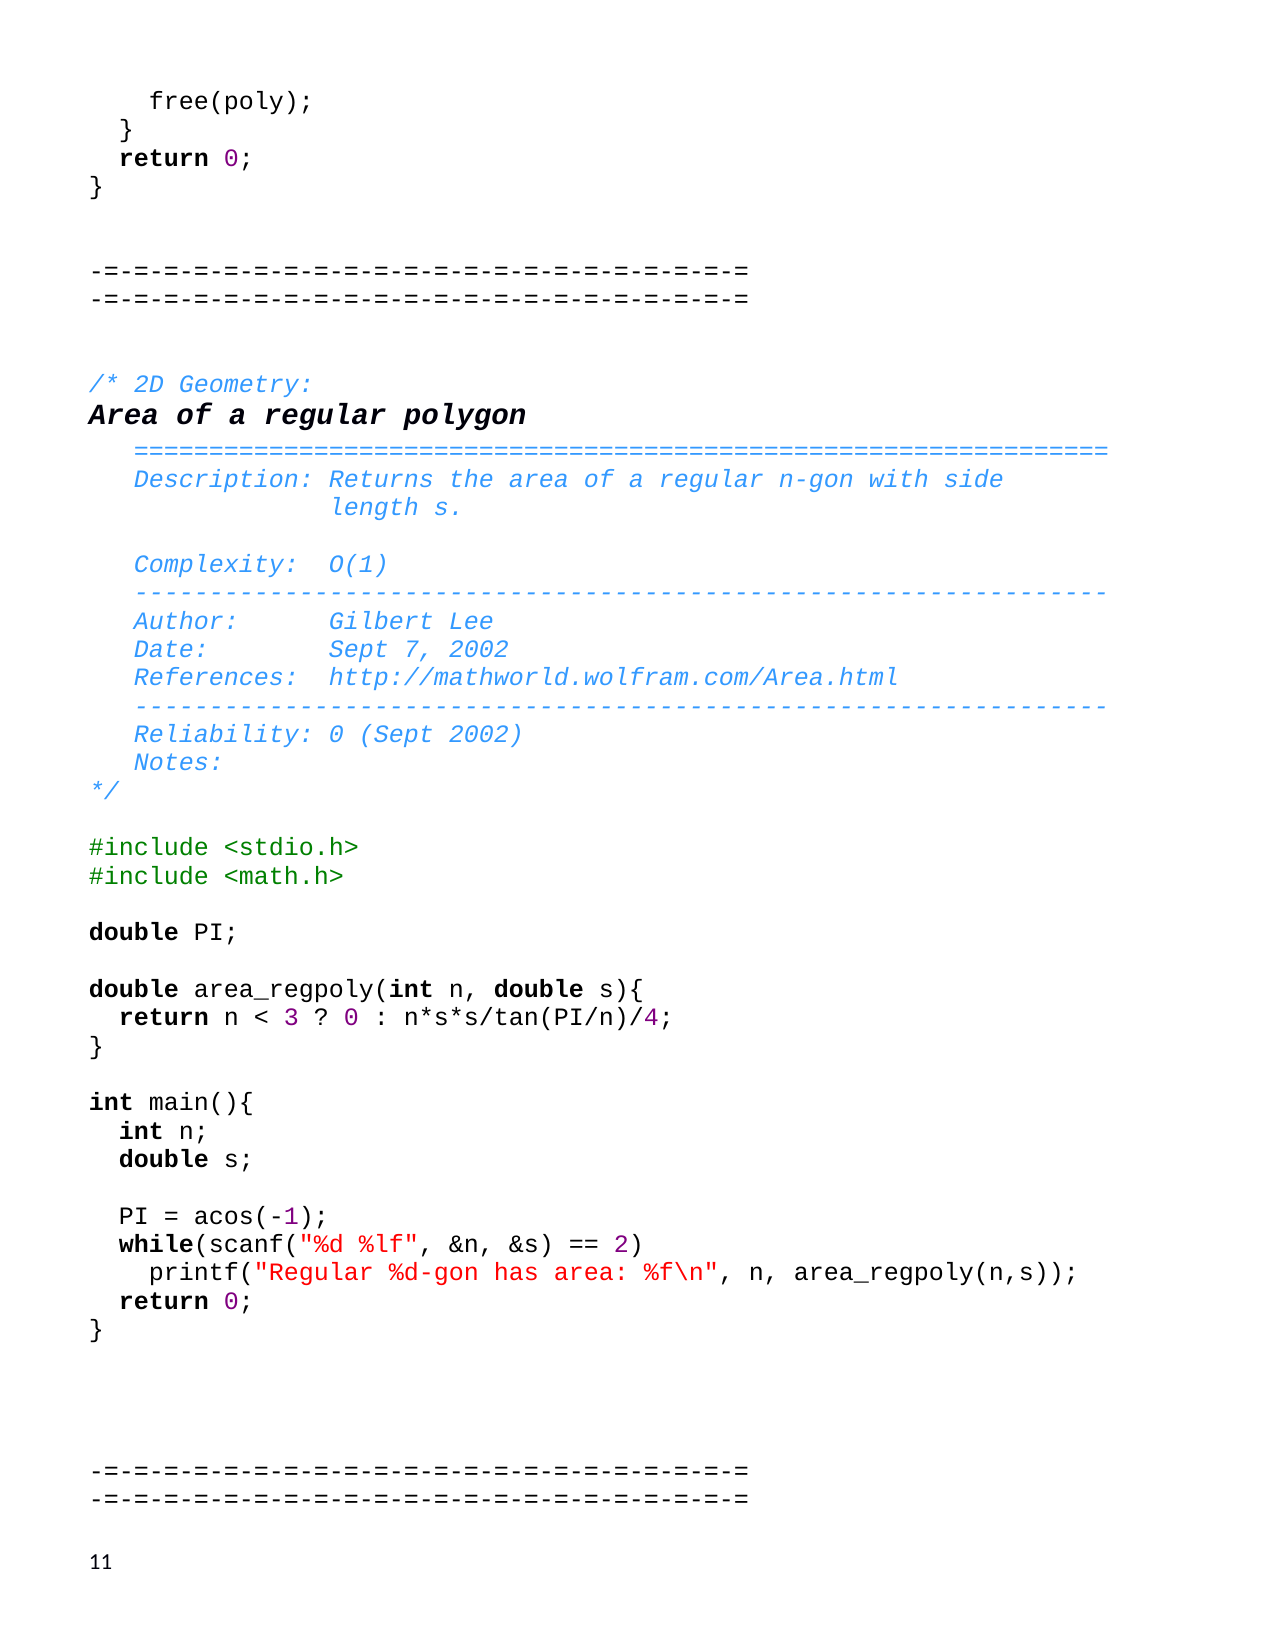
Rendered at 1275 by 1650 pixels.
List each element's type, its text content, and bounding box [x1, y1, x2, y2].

text /* 2D Geometry: [89, 372, 1186, 400]
text int main(){ [89, 1090, 1186, 1118]
text return 0; [89, 1288, 1186, 1317]
text #include <math.h> [89, 863, 1186, 892]
text References: http://mathworld.wolfram.com/Area.html [89, 665, 1186, 693]
text Reliability: 0 (Sept 2002) [89, 722, 1186, 750]
text } [89, 117, 1186, 145]
text } [89, 1317, 1186, 1345]
text #include <stdio.h> [89, 835, 1186, 863]
text -=-=-=-=-=-=-=-=-=-=-=-=-=-=-=-=-=-=-=-=-=-= [89, 287, 1186, 315]
text printf("Regular %d-gon has area: %f\n", n, area_regpoly(n,s)); [89, 1260, 1186, 1288]
subtitle Area of a regular polygon [89, 400, 1186, 433]
text } [89, 174, 1186, 202]
text length s. [89, 495, 1186, 523]
text double PI; [89, 920, 1186, 948]
text Author: Gilbert Lee [89, 608, 1186, 637]
text while(scanf("%d %lf", &n, &s) == 2) [89, 1232, 1186, 1260]
text PI = acos(-1); [89, 1203, 1186, 1232]
text ================================================================= [89, 438, 1186, 467]
text } [89, 1033, 1186, 1062]
text double s; [89, 1147, 1186, 1175]
text Description: Returns the area of a regular n-gon with side [89, 467, 1186, 495]
text ----------------------------------------------------------------- [89, 693, 1186, 722]
text free(poly); [89, 89, 1186, 117]
text ----------------------------------------------------------------- [89, 580, 1186, 608]
text double area_regpoly(int n, double s){ [89, 977, 1186, 1005]
text */ [89, 778, 1186, 807]
text Notes: [89, 750, 1186, 778]
text Date: Sept 7, 2002 [89, 637, 1186, 665]
text Complexity: O(1) [89, 552, 1186, 580]
text return n < 3 ? 0 : n*s*s/tan(PI/n)/4; [89, 1005, 1186, 1033]
text -=-=-=-=-=-=-=-=-=-=-=-=-=-=-=-=-=-=-=-=-=-= [89, 259, 1186, 287]
text return 0; [89, 145, 1186, 174]
text -=-=-=-=-=-=-=-=-=-=-=-=-=-=-=-=-=-=-=-=-=-= [89, 1487, 1186, 1515]
text -=-=-=-=-=-=-=-=-=-=-=-=-=-=-=-=-=-=-=-=-=-= [89, 1458, 1186, 1487]
text int n; [89, 1118, 1186, 1147]
